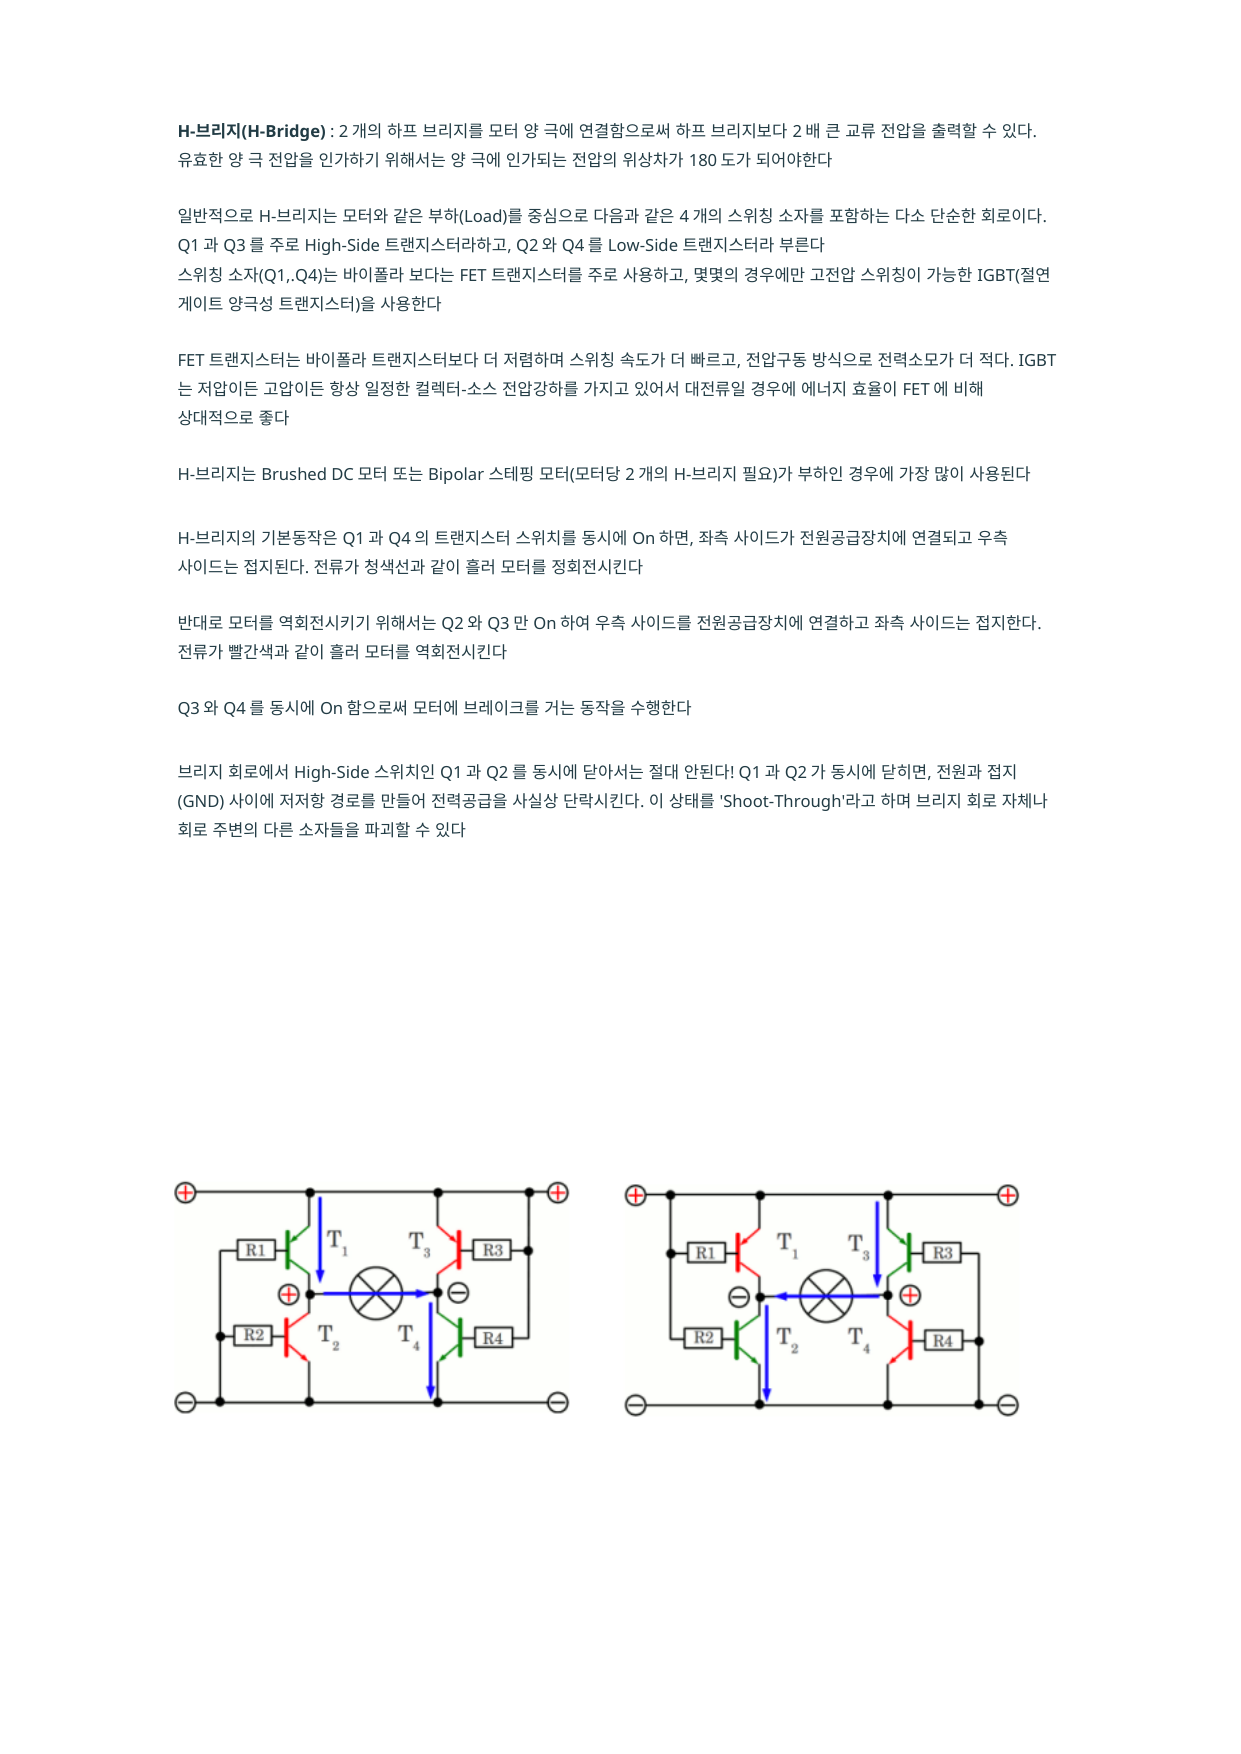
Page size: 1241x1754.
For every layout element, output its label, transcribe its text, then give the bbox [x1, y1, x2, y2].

text H-브리지의 기본동작은 Q1과 Q4의 트랜지스터 스위치를 동시에 On하면, 좌측 사이드가 전원공급장치에 연결되고 우측 사이드는 접지된다. 전류가 청색선과 같이 흘러 모터를 정회전시킨다 [177, 525, 1063, 578]
text ​ [177, 668, 1063, 691]
text ​ [177, 176, 1063, 199]
text 브리지 회로에서 High-Side 스위치인 Q1과 Q2를 동시에 닫아서는 절대 안된다! Q1과 Q2가 동시에 닫히면, 전원과 접지(GND) 사이에 저저항 경로를 만들어 전력공급을 사실상 단락시킨다. 이 상태를 'Shoot-Through'라고 하며 브리지 회로 자체나 회로 주변의 다른 소자들을 파괴할 수 있다 [177, 759, 1063, 841]
text H-브리지는 Brushed DC모터 또는 Bipolar 스테핑 모터(모터당 2개의 H-브리지 필요)가 부하인 경우에 가장 많이 사용된다 [177, 461, 1063, 485]
text 반대로 모터를 역회전시키기 위해서는 Q2와 Q3만 On하여 우측 사이드를 전원공급장치에 연결하고 좌측 사이드는 접지한다. 전류가 빨간색과 같이 흘러 모터를 역회전시킨다 [177, 610, 1063, 663]
text ​ [177, 583, 1063, 606]
text ​ [177, 320, 1063, 342]
text ​ [177, 846, 1063, 868]
text ​ [177, 434, 1063, 457]
picture [169, 1174, 1026, 1426]
text Q3와 Q4를 동시에 On함으로써 모터에 브레이크를 거는 동작을 수행한다 [177, 695, 1063, 719]
text ​ [177, 873, 1063, 896]
text 스위칭 소자(Q1,.Q4)는 바이폴라 보다는 FET 트랜지스터를 주로 사용하고, 몇몇의 경우에만 고전압 스위칭이 가능한 IGBT(절연 게이트 양극성 트랜지스터)을 사용한다 [177, 262, 1063, 315]
text H-브리지(H-Bridge) : 2개의 하프 브리지를 모터 양 극에 연결함으로써 하프 브리지보다 2배 큰 교류 전압을 출력할 수 있다. 유효한 양 극 전압을 인가하기 위해서는 양 극에 인가되는 전압의 위상차가 180도가 되어야한다 [177, 118, 1063, 171]
text ​ [177, 900, 1063, 923]
text FET 트랜지스터는 바이폴라 트랜지스터보다 더 저렴하며 스위칭 속도가 더 빠르고, 전압구동 방식으로 전력소모가 더 적다. IGBT는 저압이든 고압이든 항상 일정한 컬렉터-소스 전압강하를 가지고 있어서 대전류일 경우에 에너지 효율이 FET에 비해 상대적으로 좋다 [177, 347, 1063, 429]
text 일반적으로 H-브리지는 모터와 같은 부하(Load)를 중심으로 다음과 같은 4개의 스위칭 소자를 포함하는 다소 단순한 회로이다. Q1과 Q3를 주로 High-Side 트랜지스터라하고, Q2와 Q4를 Low-Side 트랜지스터라 부른다 [177, 203, 1063, 257]
